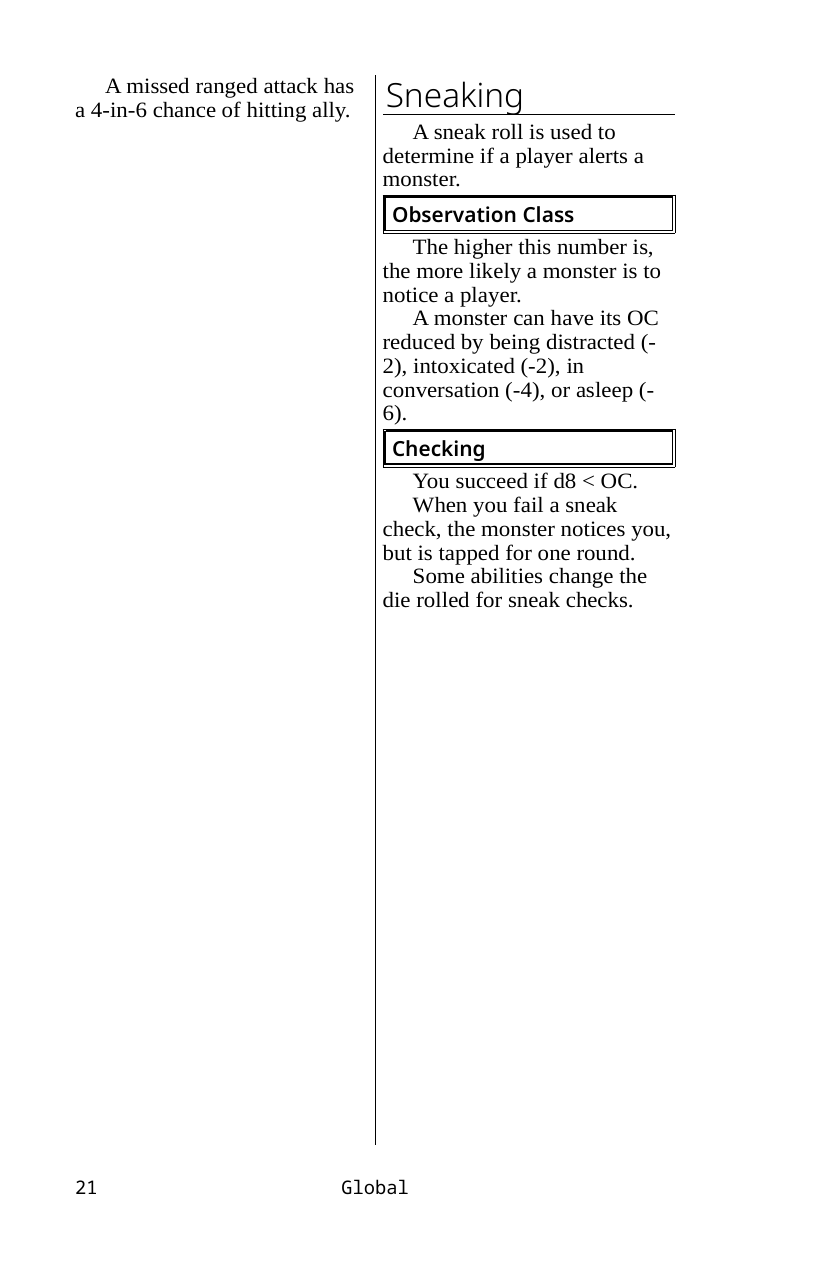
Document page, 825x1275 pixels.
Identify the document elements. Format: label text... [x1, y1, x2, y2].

text When you fail a sneak check, the monster notices you, but is tapped for one round. [382, 493, 675, 565]
text The higher this number is, the more likely a monster is to notice a player. [382, 236, 675, 307]
subtitle sneaking [382, 75, 675, 114]
subtitle Observation Class [386, 198, 672, 230]
subtitle Checking [386, 432, 672, 463]
text You succeed if d8 < OC. [382, 470, 675, 493]
text A monster can have its OC reduced by being distracted (-2), intoxicated (-2), in conversation (-4), or asleep (-6). [382, 307, 675, 426]
text Some abilities change the die rolled for sneak checks. [382, 565, 675, 612]
text A sneak roll is used to determine if a player alerts a monster. [382, 120, 675, 192]
text A missed ranged attack has a 4-in-6 chance of hitting ally. [75, 75, 367, 122]
